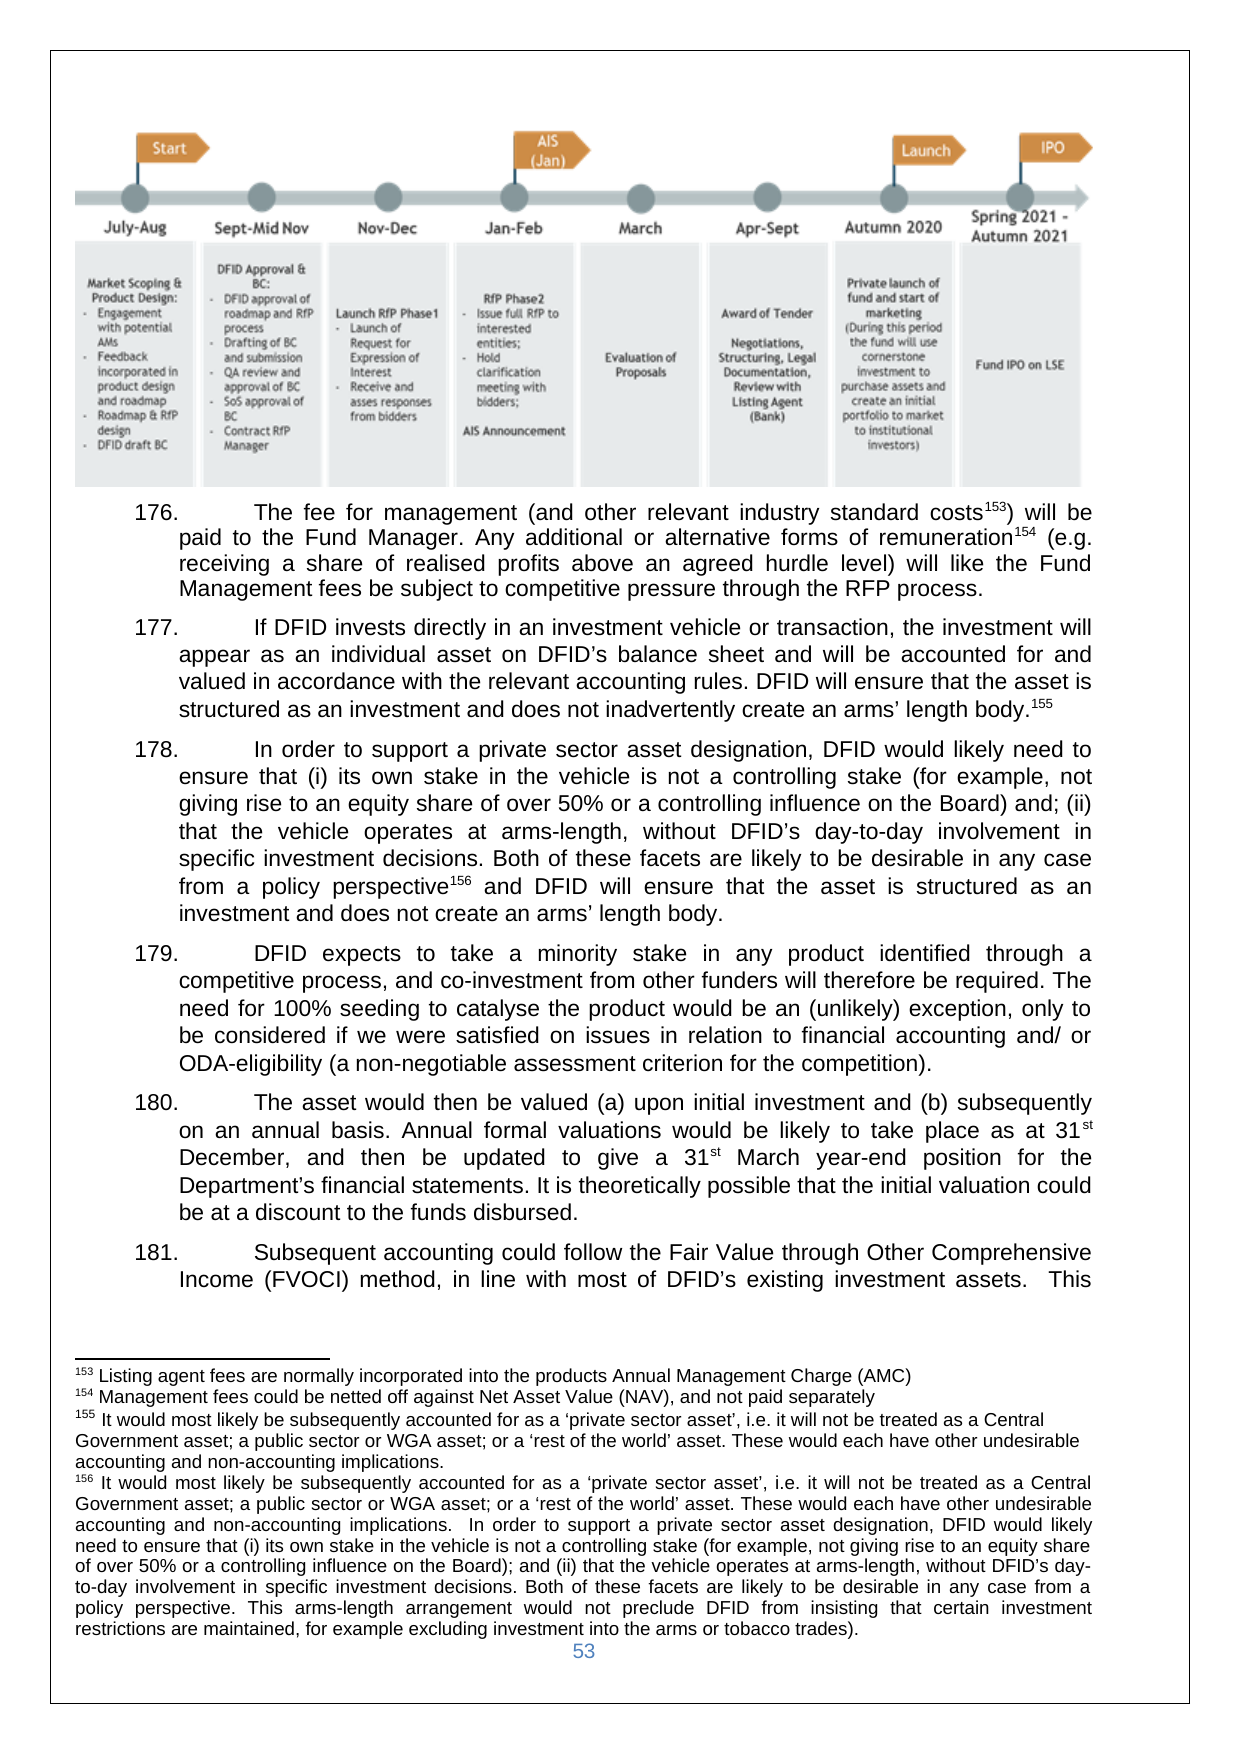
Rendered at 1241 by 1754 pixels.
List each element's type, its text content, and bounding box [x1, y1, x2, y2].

list It would most likely be subsequently accounted for as a ‘private sector asset’, i.e. it will not be treated as a Central Government asset; a public sector or WGA asset; or a ‘rest of the world’ asset. These would each have other undesirable accounting and non-accounting implications. In order to support a private sector asset designation, DFID would likely need to ensure that (i) its own stake in the vehicle is not a controlling stake (for example, not giving rise to an equity share of over 50% or a controlling influence on the Board); and (ii) that the vehicle operates at arms-length, without DFID’s day-to-day involvement in specific investment decisions. Both of these facets are likely to be desirable in any case from a policy perspective. This arms-length arrangement would not preclude DFID from insisting that certain investment restrictions are maintained, for example excluding investment into the arms or tobacco trades). [75, 1472, 1093, 1640]
list If DFID invests directly in an investment vehicle or transaction, the investment will appear as an individual asset on DFID’s balance sheet and will be accounted for and valued in accordance with the relevant accounting rules. DFID will ensure that the asset is structured as an investment and does not inadvertently create an arms’ length body. [134, 614, 1093, 722]
picture [75, 126, 1093, 487]
list DFID expects to take a minority stake in any product identified through a competitive process, and co-investment from other funders will therefore be required. The need for 100% seeding to catalyse the product would be an (unlikely) exception, only to be considered if we were satisfied on issues in relation to financial accounting and/ or ODA-eligibility (a non-negotiable assessment criterion for the competition). [134, 941, 1093, 1076]
list The fee for management (and other relevant industry standard costs) will be paid to the Fund Manager. Any additional or alternative forms of remuneration (e.g. receiving a share of realised profits above an agreed hurdle level) will like the Fund Management fees be subject to competitive pressure through the RFP process. [134, 499, 1093, 602]
list Management fees could be netted off against Net Asset Value (NAV), and not paid separately [75, 1386, 1093, 1407]
list In order to support a private sector asset designation, DFID would likely need to ensure that (i) its own stake in the vehicle is not a controlling stake (for example, not giving rise to an equity share of over 50% or a controlling influence on the Board) and; (ii) that the vehicle operates at arms-length, without DFID’s day-to-day involvement in specific investment decisions. Both of these facets are likely to be desirable in any case from a policy perspective and DFID will ensure that the asset is structured as an investment and does not create an arms’ length body. [134, 736, 1093, 926]
list Subsequent accounting could follow the Fair Value through Other Comprehensive Income (FVOCI) method, in line with most of DFID’s existing investment assets. This [134, 1239, 1093, 1293]
list Listing agent fees are normally incorporated into the products Annual Management Charge (AMC) [75, 1365, 1093, 1386]
list It would most likely be subsequently accounted for as a ‘private sector asset’, i.e. it will not be treated as a Central Government asset; a public sector or WGA asset; or a ‘rest of the world’ asset. These would each have other undesirable accounting and non-accounting implications. [75, 1407, 1093, 1472]
list The asset would then be valued (a) upon initial investment and (b) subsequently on an annual basis. Annual formal valuations would be likely to take place as at 31st December, and then be updated to give a 31st March year-end position for the Department’s financial statements. It is theoretically possible that the initial valuation could be at a discount to the funds disbursed. [134, 1090, 1093, 1225]
